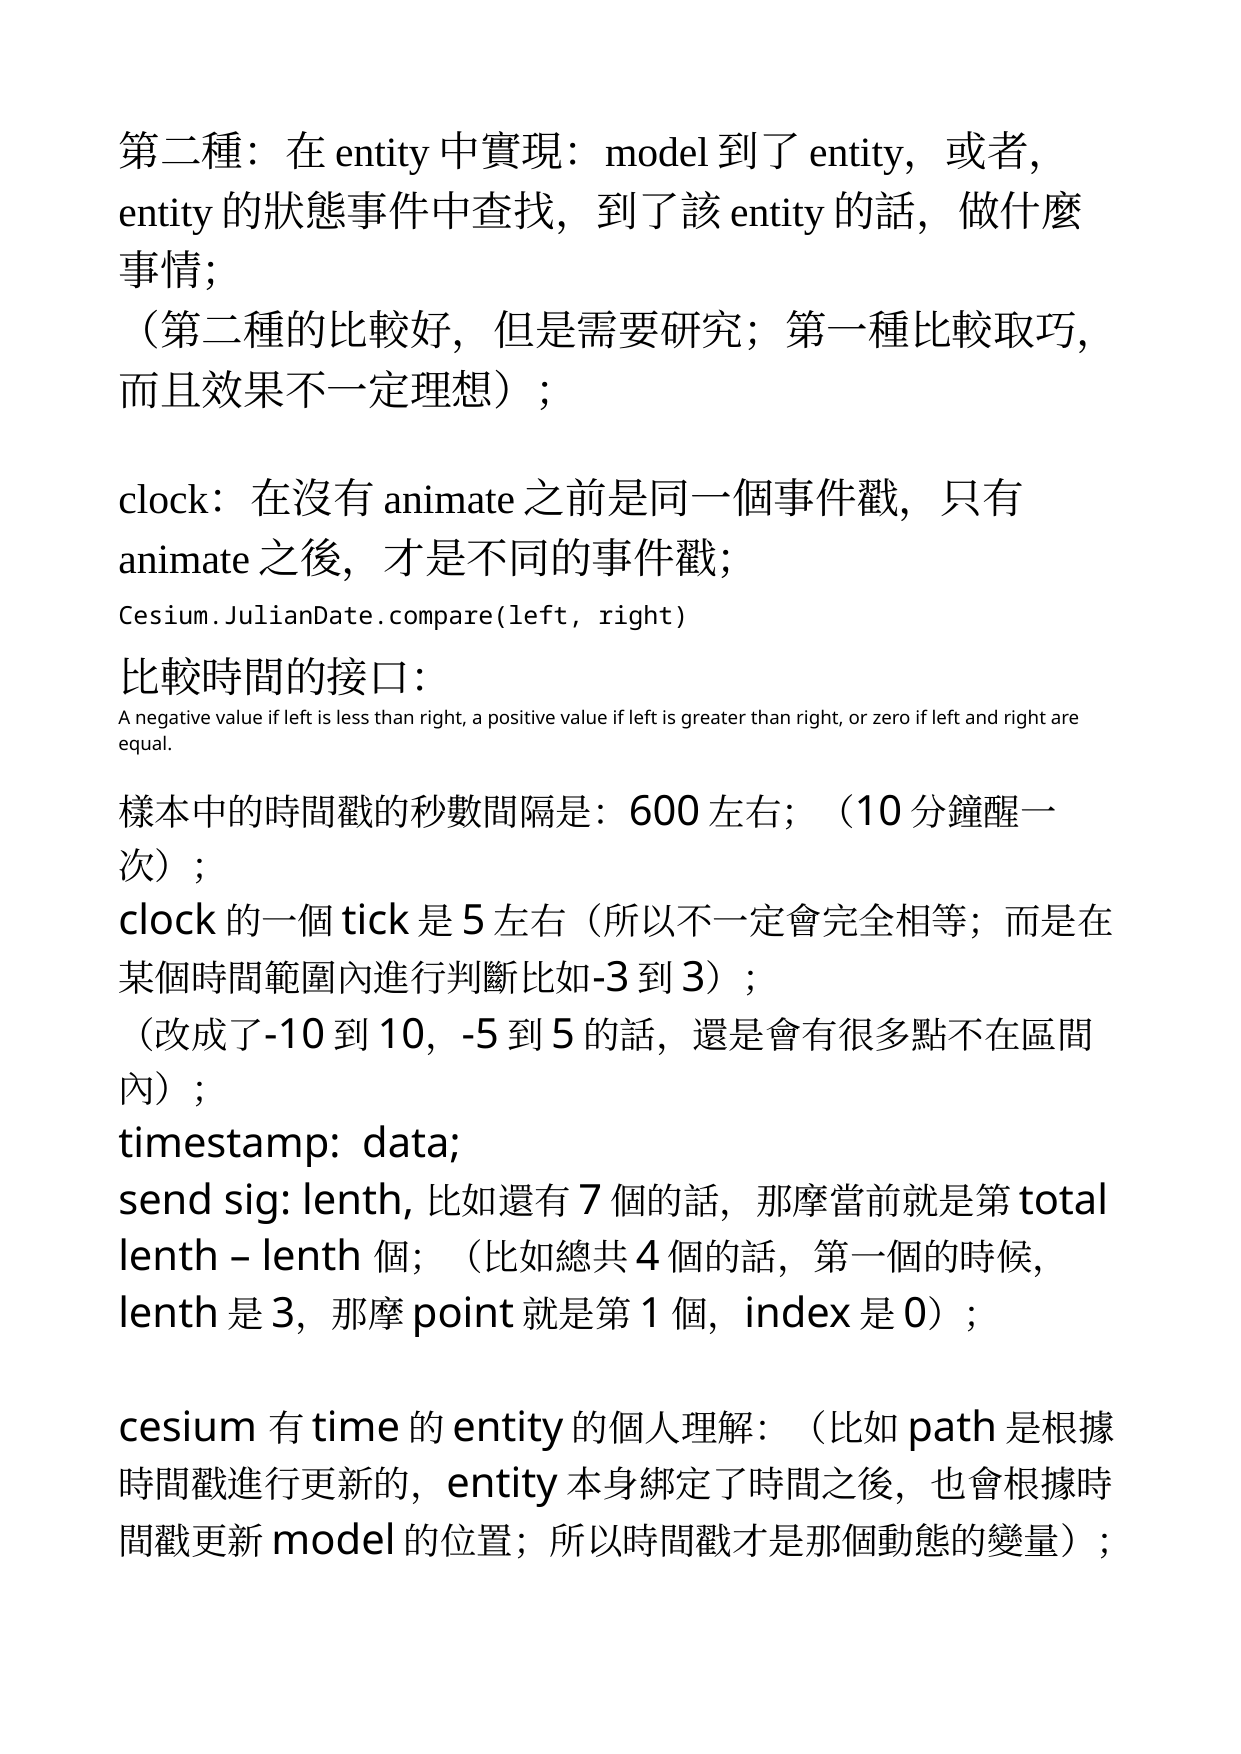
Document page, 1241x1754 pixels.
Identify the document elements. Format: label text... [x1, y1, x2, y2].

text clock的一個tick是5左右（所以不一定會完全相等；而是在某個時間範圍內進行判斷比如-3到3）； [118, 890, 1122, 1003]
text send sig: lenth, 比如還有7個的話，那摩當前就是第total lenth – lenth 個；（比如總共4個的話，第一個的時候，lenth是3，那摩point就是第1個，index是0）； [118, 1169, 1122, 1340]
text timestamp: data; [118, 1113, 1122, 1169]
subtitle Cesium.JulianDate.compare(left, right) [118, 598, 1122, 632]
text clock：在沒有animate之前是同一個事件戳，只有animate之後，才是不同的事件戳； [118, 466, 1122, 585]
text 第二種：在entity中實現：model到了entity，或者，entity的狀態事件中查找，到了該entity的話，做什麼事情； [118, 118, 1122, 298]
text cesium 有time的entity的個人理解：（比如path是根據時間戳進行更新的，entity本身綁定了時間之後，也會根據時間戳更新model的位置；所以時間戳才是那個動態的變量）； [118, 1397, 1122, 1567]
text （改成了-10到10，-5到5的話，還是會有很多點不在區間內）； [118, 1003, 1122, 1113]
text 比較時間的接口： [118, 644, 1122, 704]
text 樣本中的時間戳的秒數間隔是：600左右；（10分鐘醒一次）； [118, 781, 1122, 890]
text A negative value if left is less than right, a positive value if left is greater than right, or zero if left and right are equal. [118, 704, 1122, 755]
text （第二種的比較好，但是需要研究；第一種比較取巧，而且效果不一定理想）； [118, 298, 1122, 418]
